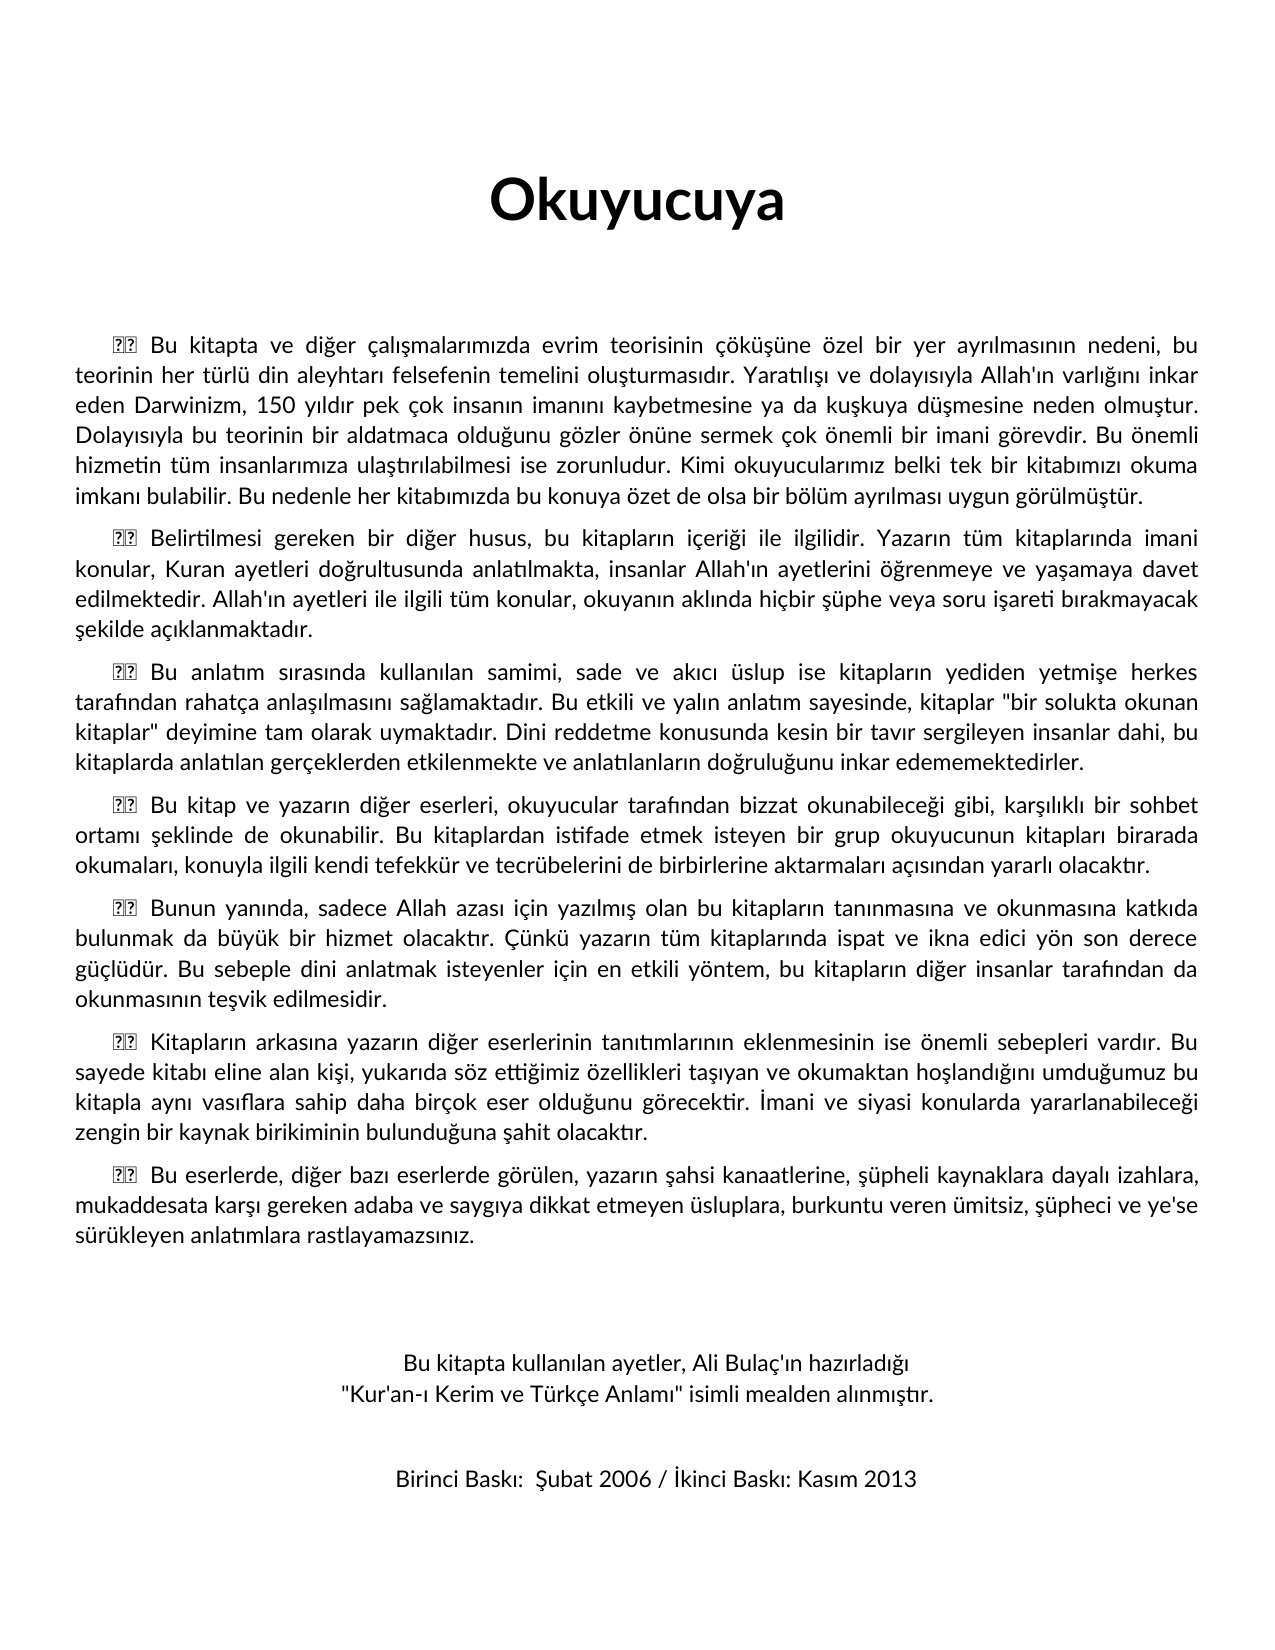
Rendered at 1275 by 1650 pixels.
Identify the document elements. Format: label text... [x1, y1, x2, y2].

text Birinci Baskı: Şubat 2006 / İkinci Baskı: Kasım 2013 [75, 1465, 1200, 1492]
text  Bu kitapta ve diğer çalışmalarımızda evrim teorisinin çöküşüne özel bir yer ayrılmasının nedeni, bu teorinin her türlü din aleyhtarı felsefenin temelini oluşturmasıdır. Yaratılışı ve dolayısıyla Allah'ın varlığını inkar eden Darwinizm, 150 yıldır pek çok insanın imanını kaybetmesine ya da kuşkuya düşmesine neden olmuştur. Dolayısıyla bu teorinin bir aldatmaca olduğunu gözler önüne sermek çok önemli bir imani görevdir. Bu önemli hizmetin tüm insanlarımıza ulaştırılabilmesi ise zorunludur. Kimi okuyucularımız belki tek bir kitabımızı okuma imkanı bulabilir. Bu nedenle her kitabımızda bu konuya özet de olsa bir bölüm ayrılması uygun görülmüştür. [75, 330, 1200, 509]
text  Kitapların arkasına yazarın diğer eserlerinin tanıtımlarının eklenmesinin ise önemli sebepleri vardır. Bu sayede kitabı eline alan kişi, yukarıda söz ettiğimiz özellikleri taşıyan ve okumaktan hoşlandığını umduğumuz bu kitapla aynı vasıflara sahip daha birçok eser olduğunu görecektir. İmani ve siyasi konularda yararlanabileceği zengin bir kaynak birikiminin bulunduğuna şahit olacaktır. [75, 1027, 1200, 1145]
subtitle Okuyucuya [75, 162, 1200, 232]
text  Bu eserlerde, diğer bazı eserlerde görülen, yazarın şahsi kanaatlerine, şüpheli kaynaklara dayalı izahlara, mukaddesata karşı gereken adaba ve saygıya dikkat etmeyen üsluplara, burkuntu veren ümitsiz, şüpheci ve ye'se sürükleyen anlatımlara rastlayamazsınız. [75, 1161, 1200, 1248]
text  Bu anlatım sırasında kullanılan samimi, sade ve akıcı üslup ise kitapların yediden yetmişe herkes tarafından rahatça anlaşılmasını sağlamaktadır. Bu etkili ve yalın anlatım sayesinde, kitaplar "bir solukta okunan kitaplar" deyimine tam olarak uymaktadır. Dini reddetme konusunda kesin bir tavır sergileyen insanlar dahi, bu kitaplarda anlatılan gerçeklerden etkilenmekte ve anlatılanların doğruluğunu inkar edememektedirler. [75, 657, 1200, 776]
text Bu kitapta kullanılan ayetler, Ali Bulaç'ın hazırladığı "Kur'an-ı Kerim ve Türkçe Anlamı" isimli mealden alınmıştır. [75, 1349, 1200, 1407]
text  Bu kitap ve yazarın diğer eserleri, okuyucular tarafından bizzat okunabileceği gibi, karşılıklı bir sohbet ortamı şeklinde de okunabilir. Bu kitaplardan istifade etmek isteyen bir grup okuyucunun kitapları birarada okumaları, konuyla ilgili kendi tefekkür ve tecrübelerini de birbirlerine aktarmaları açısından yararlı olacaktır. [75, 791, 1200, 879]
text  Belirtilmesi gereken bir diğer husus, bu kitapların içeriği ile ilgilidir. Yazarın tüm kitaplarında imani konular, Kuran ayetleri doğrultusunda anlatılmakta, insanlar Allah'ın ayetlerini öğrenmeye ve yaşamaya davet edilmektedir. Allah'ın ayetleri ile ilgili tüm konular, okuyanın aklında hiçbir şüphe veya soru işareti bırakmayacak şekilde açıklanmaktadır. [75, 524, 1200, 642]
text  Bunun yanında, sadece Allah azası için yazılmış olan bu kitapların tanınmasına ve okunmasına katkıda bulunmak da büyük bir hizmet olacaktır. Çünkü yazarın tüm kitaplarında ispat ve ikna edici yön son derece güçlüdür. Bu sebeple dini anlatmak isteyenler için en etkili yöntem, bu kitapların diğer insanlar tarafından da okunmasının teşvik edilmesidir. [75, 894, 1200, 1012]
